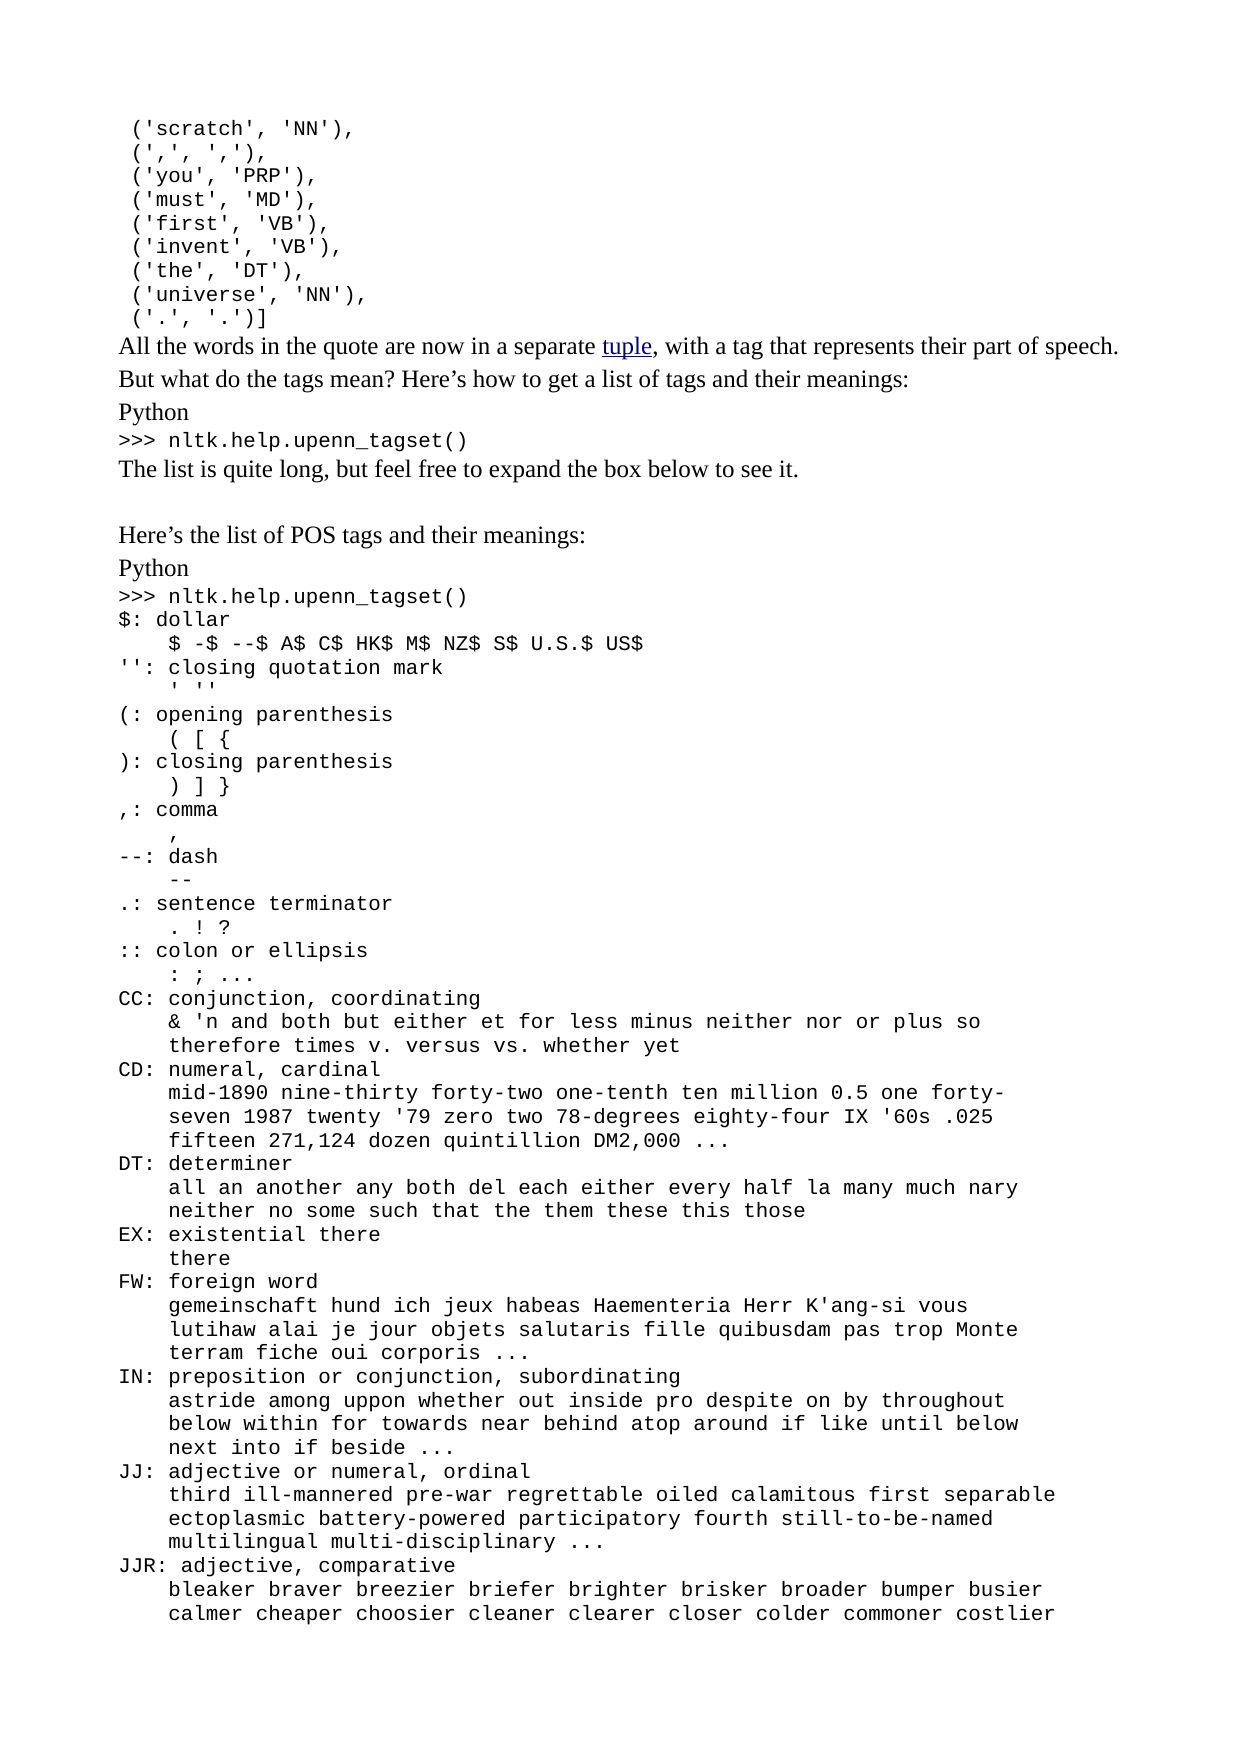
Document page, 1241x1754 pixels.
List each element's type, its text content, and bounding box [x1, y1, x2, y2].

text FW: foreign word [118, 1271, 1122, 1295]
text gemeinschaft hund ich jeux habeas Haementeria Herr K'ang-si vous [118, 1295, 1122, 1319]
text terram fiche oui corporis ... [118, 1342, 1122, 1366]
text DT: determiner [118, 1153, 1122, 1177]
text : ; ... [118, 964, 1122, 988]
text ('must', 'MD'), [118, 189, 1122, 213]
text ( [ { [118, 728, 1122, 751]
text ('universe', 'NN'), [118, 284, 1122, 307]
text & 'n and both but either et for less minus neither nor or plus so [118, 1011, 1122, 1035]
text . ! ? [118, 917, 1122, 940]
text .: sentence terminator [118, 893, 1122, 917]
text third ill-mannered pre-war regrettable oiled calamitous first separable [118, 1484, 1122, 1508]
text Here’s the list of POS tags and their meanings: [118, 520, 1122, 548]
text All the words in the quote are now in a separate tuple, with a tag that represents their part of speech. But what do the tags mean? Here’s how to get a list of tags and their meanings: [118, 331, 1122, 393]
text Python [118, 397, 1122, 426]
text fifteen 271,124 dozen quintillion DM2,000 ... [118, 1129, 1122, 1153]
text calmer cheaper choosier cleaner clearer closer colder commoner costlier [118, 1602, 1122, 1626]
text '': closing quotation mark [118, 657, 1122, 680]
text ('invent', 'VB'), [118, 236, 1122, 260]
text Python [118, 553, 1122, 581]
text ('the', 'DT'), [118, 260, 1122, 284]
text seven 1987 twenty '79 zero two 78-degrees eighty-four IX '60s .025 [118, 1106, 1122, 1129]
text there [118, 1248, 1122, 1271]
text ('.', '.')] [118, 307, 1122, 331]
text astride among uppon whether out inside pro despite on by throughout [118, 1390, 1122, 1413]
text ectoplasmic battery-powered participatory fourth still-to-be-named [118, 1508, 1122, 1532]
text ('you', 'PRP'), [118, 165, 1122, 189]
text JJ: adjective or numeral, ordinal [118, 1461, 1122, 1484]
text CD: numeral, cardinal [118, 1059, 1122, 1082]
text mid-1890 nine-thirty forty-two one-tenth ten million 0.5 one forty- [118, 1082, 1122, 1106]
text therefore times v. versus vs. whether yet [118, 1035, 1122, 1059]
text IN: preposition or conjunction, subordinating [118, 1366, 1122, 1390]
text ('first', 'VB'), [118, 213, 1122, 236]
text , [118, 822, 1122, 846]
text bleaker braver breezier briefer brighter brisker broader bumper busier [118, 1579, 1122, 1602]
text ('scratch', 'NN'), [118, 118, 1122, 142]
text $ -$ --$ A$ C$ HK$ M$ NZ$ S$ U.S.$ US$ [118, 633, 1122, 657]
text below within for towards near behind atop around if like until below [118, 1413, 1122, 1437]
text :: colon or ellipsis [118, 940, 1122, 964]
text The list is quite long, but feel free to expand the box below to see it. [118, 454, 1122, 482]
text lutihaw alai je jour objets salutaris fille quibusdam pas trop Monte [118, 1319, 1122, 1342]
text >>> nltk.help.upenn_tagset() [118, 586, 1122, 609]
text JJR: adjective, comparative [118, 1555, 1122, 1579]
text ,: comma [118, 798, 1122, 822]
text ) ] } [118, 775, 1122, 798]
text EX: existential there [118, 1224, 1122, 1248]
text all an another any both del each either every half la many much nary [118, 1177, 1122, 1201]
text (: opening parenthesis [118, 704, 1122, 728]
text --: dash [118, 846, 1122, 869]
text ): closing parenthesis [118, 751, 1122, 775]
text CC: conjunction, coordinating [118, 988, 1122, 1011]
text neither no some such that the them these this those [118, 1201, 1122, 1224]
text (',', ','), [118, 142, 1122, 165]
text >>> nltk.help.upenn_tagset() [118, 430, 1122, 454]
text $: dollar [118, 609, 1122, 633]
text -- [118, 869, 1122, 893]
text next into if beside ... [118, 1437, 1122, 1461]
text ' '' [118, 680, 1122, 704]
text multilingual multi-disciplinary ... [118, 1532, 1122, 1555]
